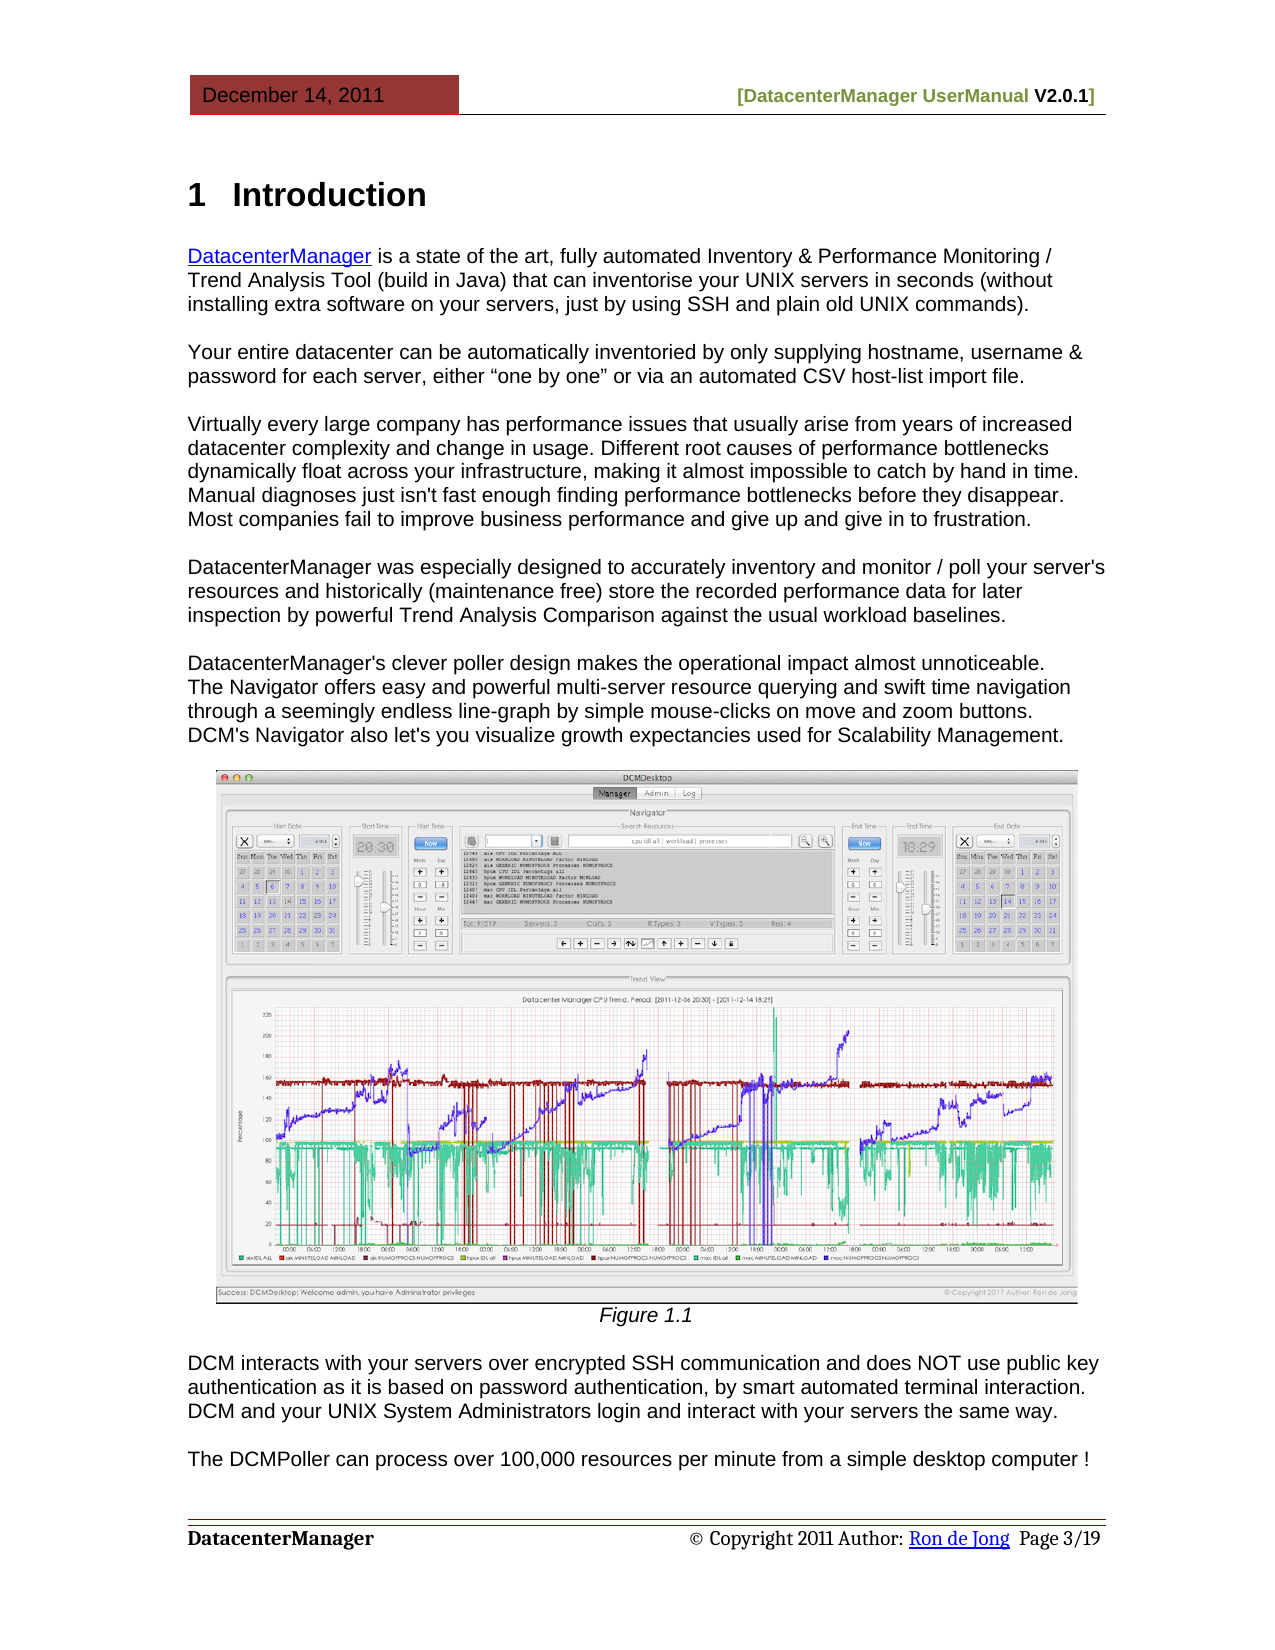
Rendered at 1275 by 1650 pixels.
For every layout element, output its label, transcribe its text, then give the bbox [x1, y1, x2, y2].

text Virtually every large company has performance issues that usually arise from years of increased datacenter complexity and change in usage. Different root causes of performance bottlenecks dynamically float across your infrastructure, making it almost impossible to catch by hand in time. [187, 411, 1106, 483]
text DatacenterManager was especially designed to accurately inventory and monitor / poll your server's resources and historically (maintenance free) store the recorded performance data for later inspection by powerful Trend Analysis Comparison against the usual workload baselines. [187, 555, 1106, 627]
text Your entire datacenter can be automatically inventoried by only supplying hostname, username & password for each server, either “one by one” or via an automated CSV host-list import file. [187, 339, 1106, 387]
text DCM's Navigator also let's you visualize growth expectancies used for Scalability Management. [187, 723, 1106, 747]
text The DCMPoller can process over 100,000 resources per minute from a simple desktop computer ! [187, 1447, 1106, 1471]
text DCM interacts with your servers over encrypted SSH communication and does NOT use public key authentication as it is based on password authentication, by smart automated terminal interaction. [187, 1351, 1106, 1399]
text DatacenterManager is a state of the art, fully automated Inventory & Performance Monitoring / Trend Analysis Tool (build in Java) that can inventorise your UNIX servers in seconds (without installing extra software on your servers, just by using SSH and plain old UNIX commands). [187, 244, 1106, 316]
text Manual diagnoses just isn't fast enough finding performance bottlenecks before they disappear. [187, 483, 1106, 507]
text DatacenterManager's clever poller design makes the operational impact almost unnoticeable. [187, 651, 1106, 675]
text Figure 1.1 [187, 771, 1106, 1327]
text DCM and your UNIX System Administrators login and interact with your servers the same way. [187, 1399, 1106, 1423]
text Most companies fail to improve business performance and give up and give in to frustration. [187, 507, 1106, 531]
text The Navigator offers easy and powerful multi-server resource querying and swift time navigation through a seemingly endless line-graph by simple mouse-clicks on move and zoom buttons. [187, 675, 1106, 723]
subtitle Introduction [187, 175, 1106, 213]
picture [216, 770, 1078, 1304]
